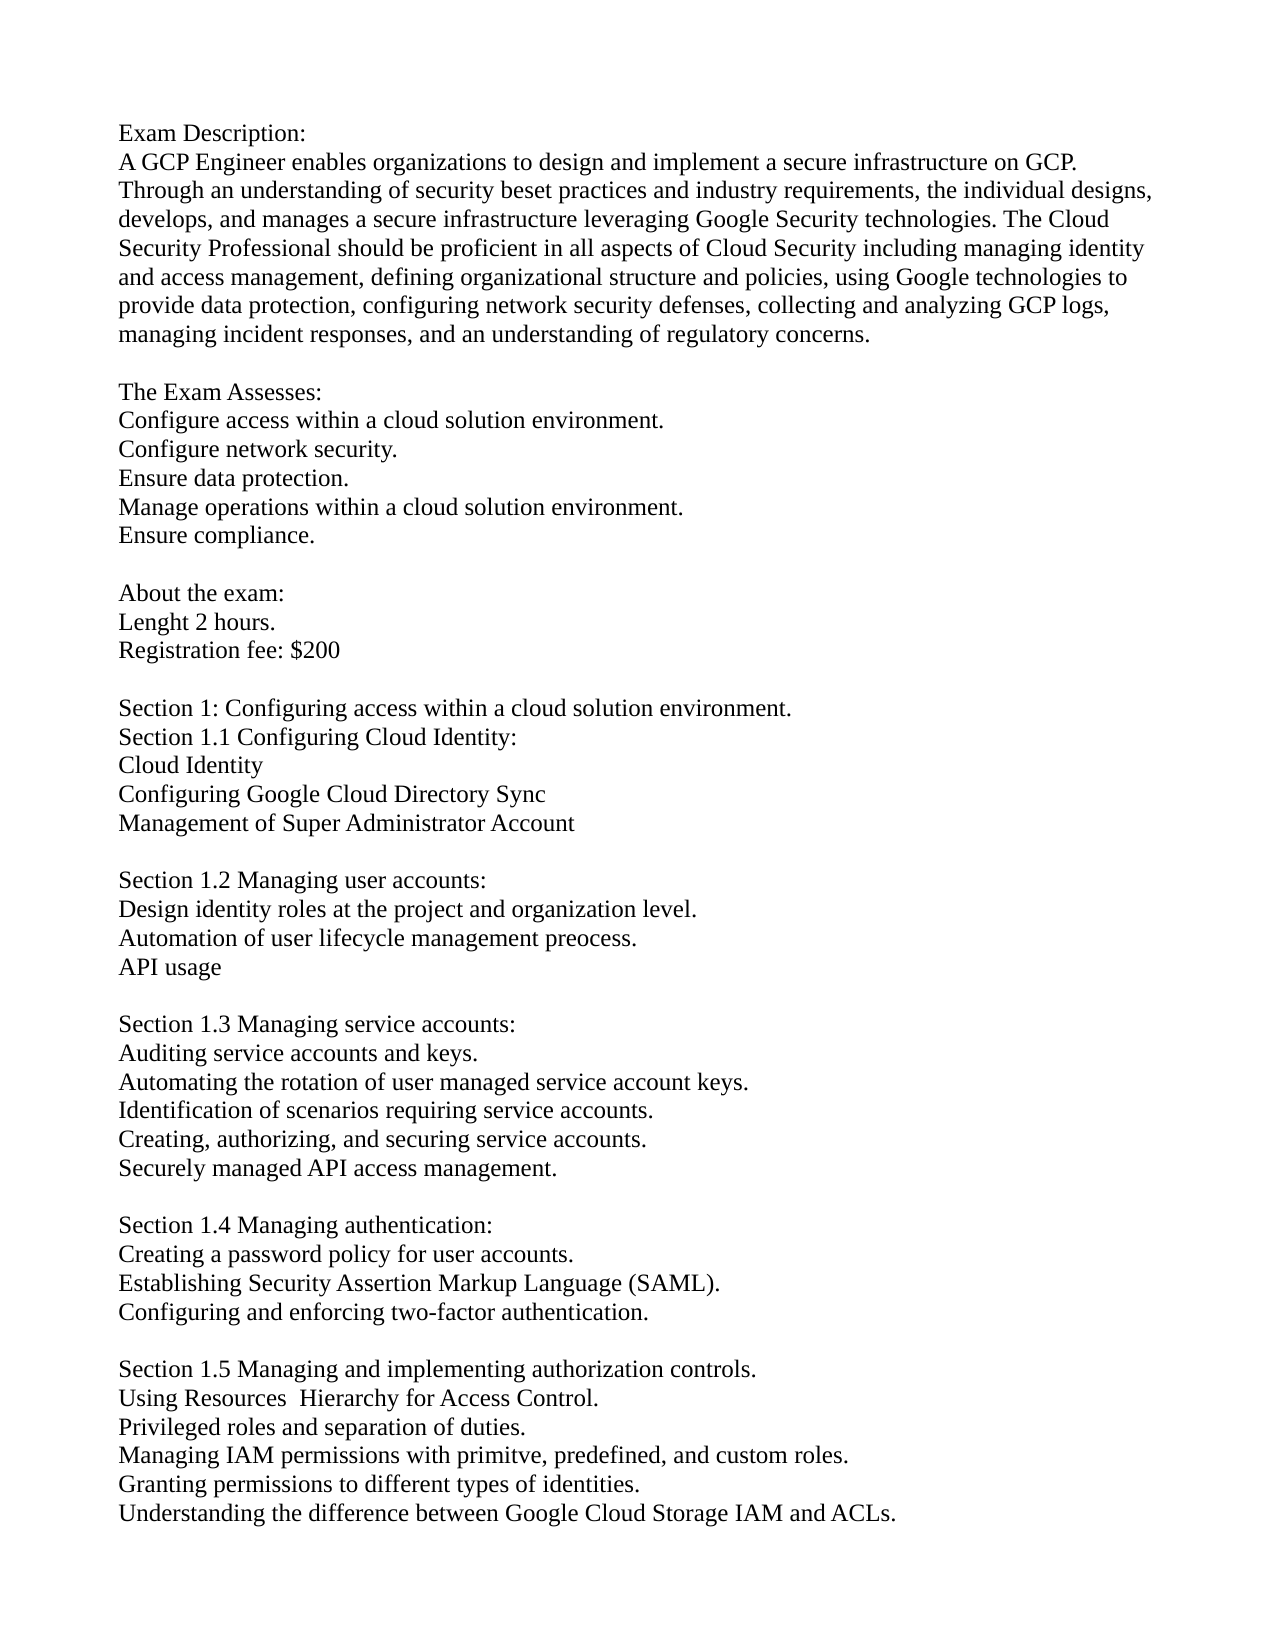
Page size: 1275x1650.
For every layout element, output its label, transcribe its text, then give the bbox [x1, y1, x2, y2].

text Creating, authorizing, and securing service accounts. [118, 1124, 1157, 1153]
text Configure access within a cloud solution environment. [118, 406, 1157, 434]
text Section 1.1 Configuring Cloud Identity: [118, 722, 1157, 751]
text Automation of user lifecycle management preocess. [118, 923, 1157, 952]
text Securely managed API access management. [118, 1153, 1157, 1182]
text Identification of scenarios requiring service accounts. [118, 1096, 1157, 1124]
text Management of Super Administrator Account [118, 808, 1157, 837]
text Registration fee: $200 [118, 636, 1157, 664]
text Ensure compliance. [118, 521, 1157, 549]
text Ensure data protection. [118, 463, 1157, 492]
text API usage [118, 952, 1157, 981]
text Managing IAM permissions with primitve, predefined, and custom roles. [118, 1441, 1157, 1469]
text Establishing Security Assertion Markup Language (SAML). [118, 1268, 1157, 1297]
text Granting permissions to different types of identities. [118, 1469, 1157, 1498]
text Section 1.3 Managing service accounts: [118, 1009, 1157, 1038]
text Privileged roles and separation of duties. [118, 1412, 1157, 1441]
text Section 1: Configuring access within a cloud solution environment. [118, 693, 1157, 722]
text About the exam: [118, 578, 1157, 607]
text The Exam Assesses: [118, 377, 1157, 406]
text Creating a password policy for user accounts. [118, 1239, 1157, 1268]
text Section 1.4 Managing authentication: [118, 1211, 1157, 1239]
text Cloud Identity [118, 751, 1157, 779]
text Auditing service accounts and keys. [118, 1038, 1157, 1067]
text Manage operations within a cloud solution environment. [118, 492, 1157, 521]
text Automating the rotation of user managed service account keys. [118, 1067, 1157, 1096]
text Section 1.5 Managing and implementing authorization controls. [118, 1354, 1157, 1383]
text Section 1.2 Managing user accounts: [118, 866, 1157, 894]
text A GCP Engineer enables organizations to design and implement a secure infrastructure on GCP. Through an understanding of security beset practices and industry requirements, the individual designs, develops, and manages a secure infrastructure leveraging Google Security technologies. The Cloud Security Professional should be proficient in all aspects of Cloud Security including managing identity and access management, defining organizational structure and policies, using Google technologies to provide data protection, configuring network security defenses, collecting and analyzing GCP logs, managing incident responses, and an understanding of regulatory concerns. [118, 147, 1157, 348]
text Configuring and enforcing two-factor authentication. [118, 1297, 1157, 1326]
text Lenght 2 hours. [118, 607, 1157, 636]
text Exam Description: [118, 118, 1157, 147]
text Understanding the difference between Google Cloud Storage IAM and ACLs. [118, 1498, 1157, 1527]
text Design identity roles at the project and organization level. [118, 894, 1157, 923]
text Configure network security. [118, 434, 1157, 463]
text Configuring Google Cloud Directory Sync [118, 779, 1157, 808]
text Using Resources Hierarchy for Access Control. [118, 1383, 1157, 1412]
